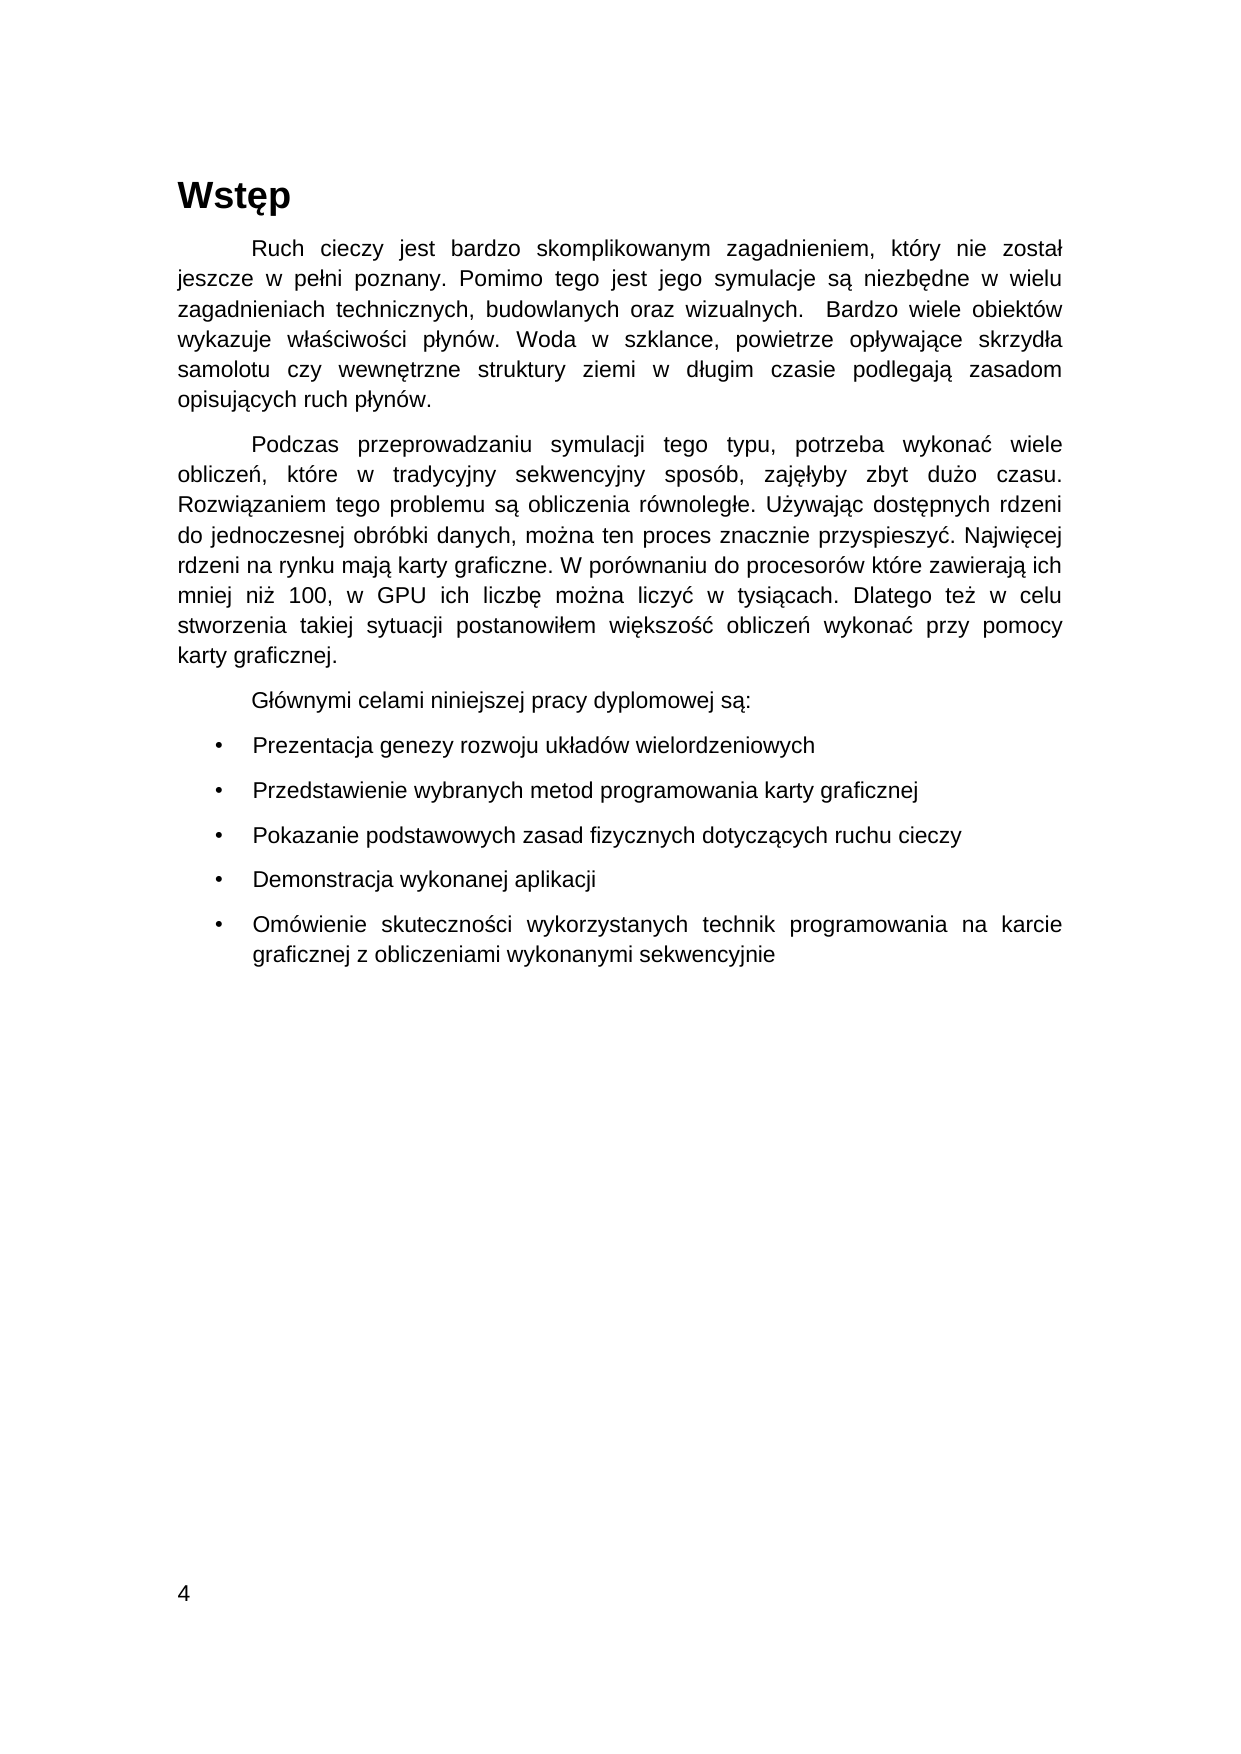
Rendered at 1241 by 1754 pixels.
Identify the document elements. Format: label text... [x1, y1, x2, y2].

text Głównymi celami niniejszej pracy dyplomowej są: [177, 687, 1063, 714]
list Prezentacja genezy rozwoju układów wielordzeniowych [215, 732, 1063, 758]
subtitle Wstęp [177, 173, 1063, 216]
text Ruch cieczy jest bardzo skomplikowanym zagadnieniem, który nie został jeszcze w pełni poznany. Pomimo tego jest jego symulacje są niezbędne w wielu zagadnieniach technicznych, budowlanych oraz wizualnych. Bardzo wiele obiektów wykazuje właściwości płynów. Woda w szklance, powietrze opływające skrzydła samolotu czy wewnętrzne struktury ziemi w długim czasie podlegają zasadom opisujących ruch płynów. [177, 235, 1063, 413]
list Pokazanie podstawowych zasad fizycznych dotyczących ruchu cieczy [215, 822, 1063, 848]
list Przedstawienie wybranych metod programowania karty graficznej [215, 777, 1063, 803]
list Demonstracja wykonanej aplikacji [215, 866, 1063, 893]
text Podczas przeprowadzaniu symulacji tego typu, potrzeba wykonać wiele obliczeń, które w tradycyjny sekwencyjny sposób, zajęłyby zbyt dużo czasu. Rozwiązaniem tego problemu są obliczenia równoległe. Używając dostępnych rdzeni do jednoczesnej obróbki danych, można ten proces znacznie przyspieszyć. Najwięcej rdzeni na rynku mają karty graficzne. W porównaniu do procesorów które zawierają ich mniej niż 100, w GPU ich liczbę można liczyć w tysiącach. Dlatego też w celu stworzenia takiej sytuacji postanowiłem większość obliczeń wykonać przy pomocy karty graficznej. [177, 431, 1063, 669]
list Omówienie skuteczności wykorzystanych technik programowania na karcie graficznej z obliczeniami wykonanymi sekwencyjnie [215, 911, 1063, 968]
